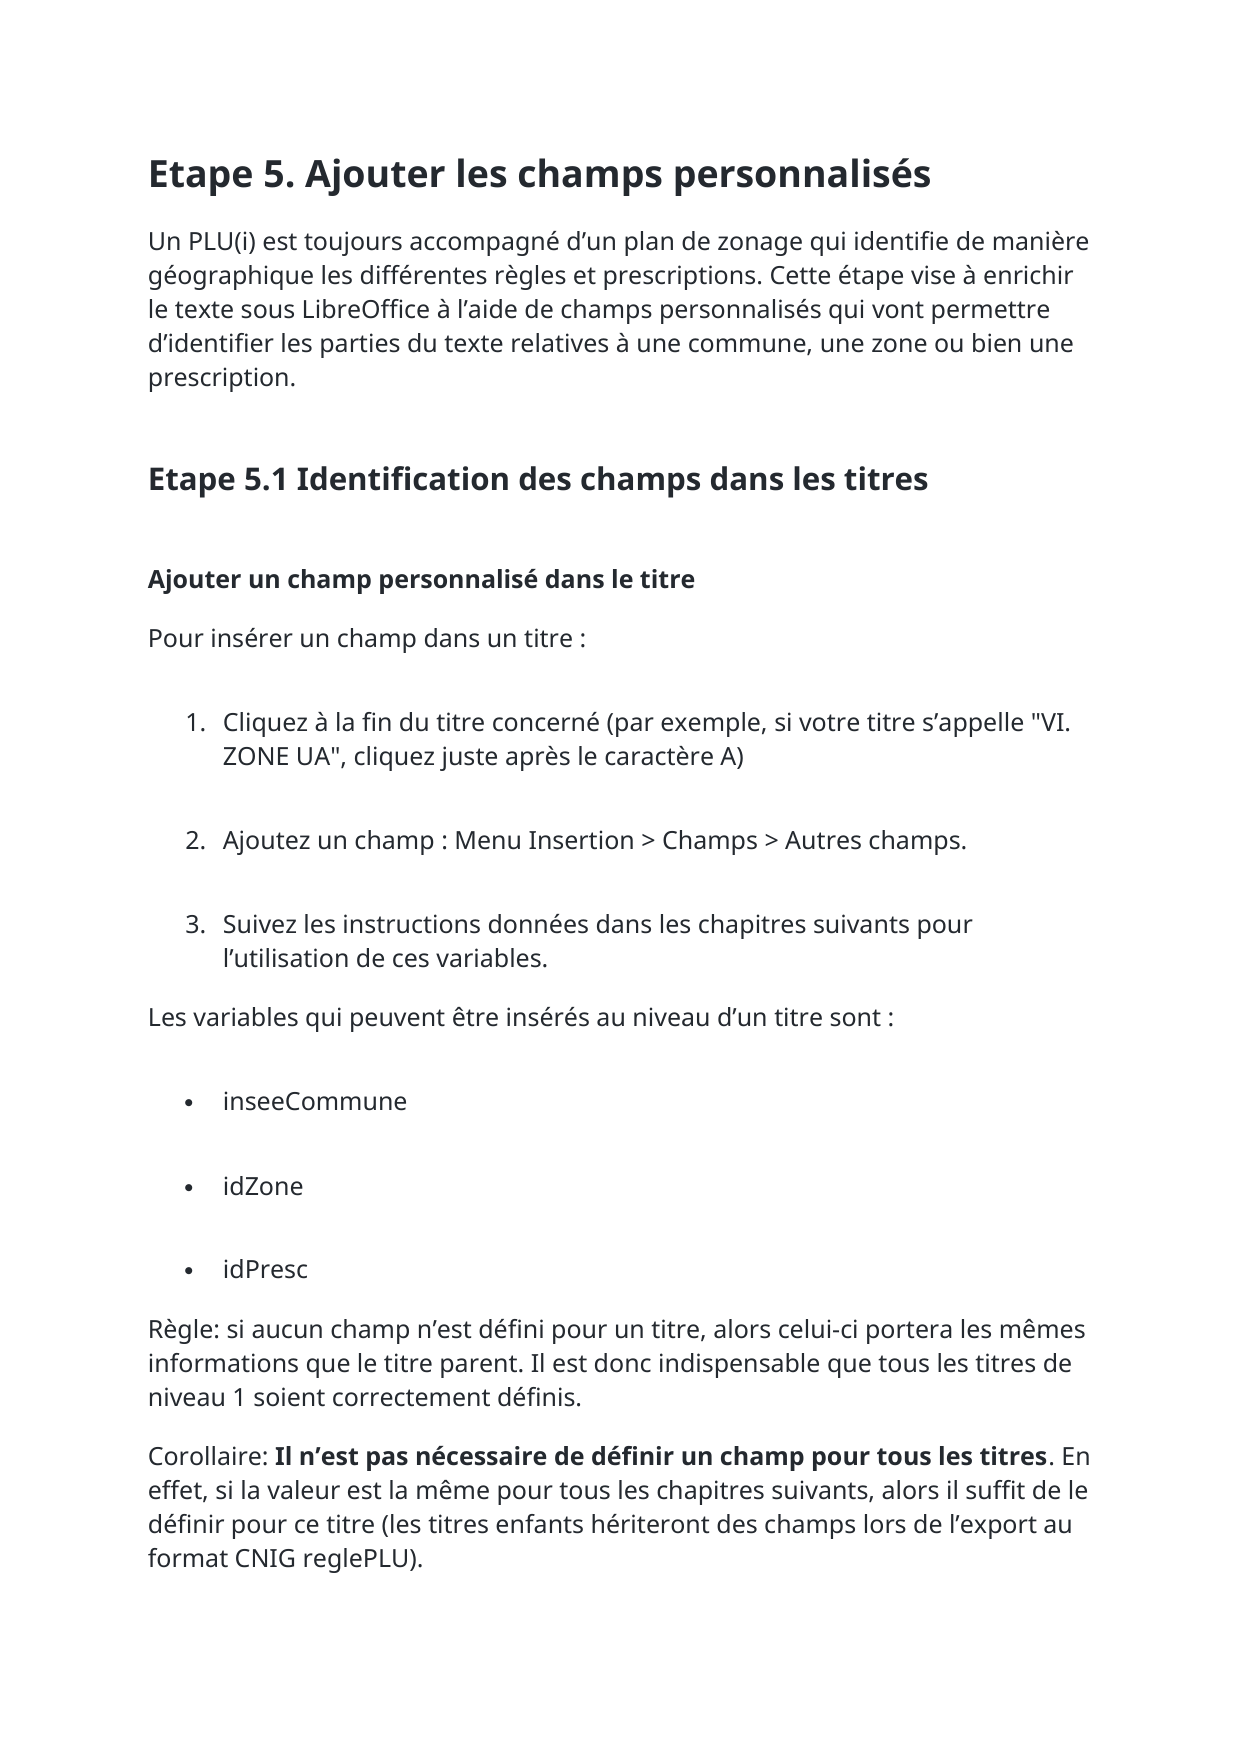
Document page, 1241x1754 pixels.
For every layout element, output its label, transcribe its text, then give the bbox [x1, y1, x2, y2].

list Ajoutez un champ : Menu Insertion > Champs > Autres champs. [185, 823, 1093, 857]
subtitle Ajouter un champ personnalisé dans le titre [148, 562, 1093, 596]
list idZone [185, 1168, 1093, 1202]
list Cliquez à la fin du titre concerné (par exemple, si votre titre s’appelle "VI. ZONE UA", cliquez juste après le caractère A) [185, 705, 1093, 773]
text Les variables qui peuvent être insérés au niveau d’un titre sont : [148, 1000, 1093, 1034]
list idPresc [185, 1252, 1093, 1286]
text Pour insérer un champ dans un titre : [148, 621, 1093, 655]
subtitle Etape 5.1 Identification des champs dans les titres [148, 456, 1093, 499]
list inseeCommune [185, 1084, 1093, 1118]
text Corollaire: Il n’est pas nécessaire de définir un champ pour tous les titres. En effet, si la valeur est la même pour tous les chapitres suivants, alors il suffit de le définir pour ce titre (les titres enfants hériteront des champs lors de l’export au format CNIG reglePLU). [148, 1438, 1093, 1575]
list Suivez les instructions données dans les chapitres suivants pour l’utilisation de ces variables. [185, 907, 1093, 975]
text Un PLU(i) est toujours accompagné d’un plan de zonage qui identifie de manière géographique les différentes règles et prescriptions. Cette étape vise à enrichir le texte sous LibreOffice à l’aide de champs personnalisés qui vont permettre d’identifier les parties du texte relatives à une commune, une zone ou bien une prescription. [148, 224, 1093, 394]
text Règle: si aucun champ n’est défini pour un titre, alors celui-ci portera les mêmes informations que le titre parent. Il est donc indispensable que tous les titres de niveau 1 soient correctement définis. [148, 1311, 1093, 1413]
subtitle Etape 5. Ajouter les champs personnalisés [148, 148, 1093, 199]
